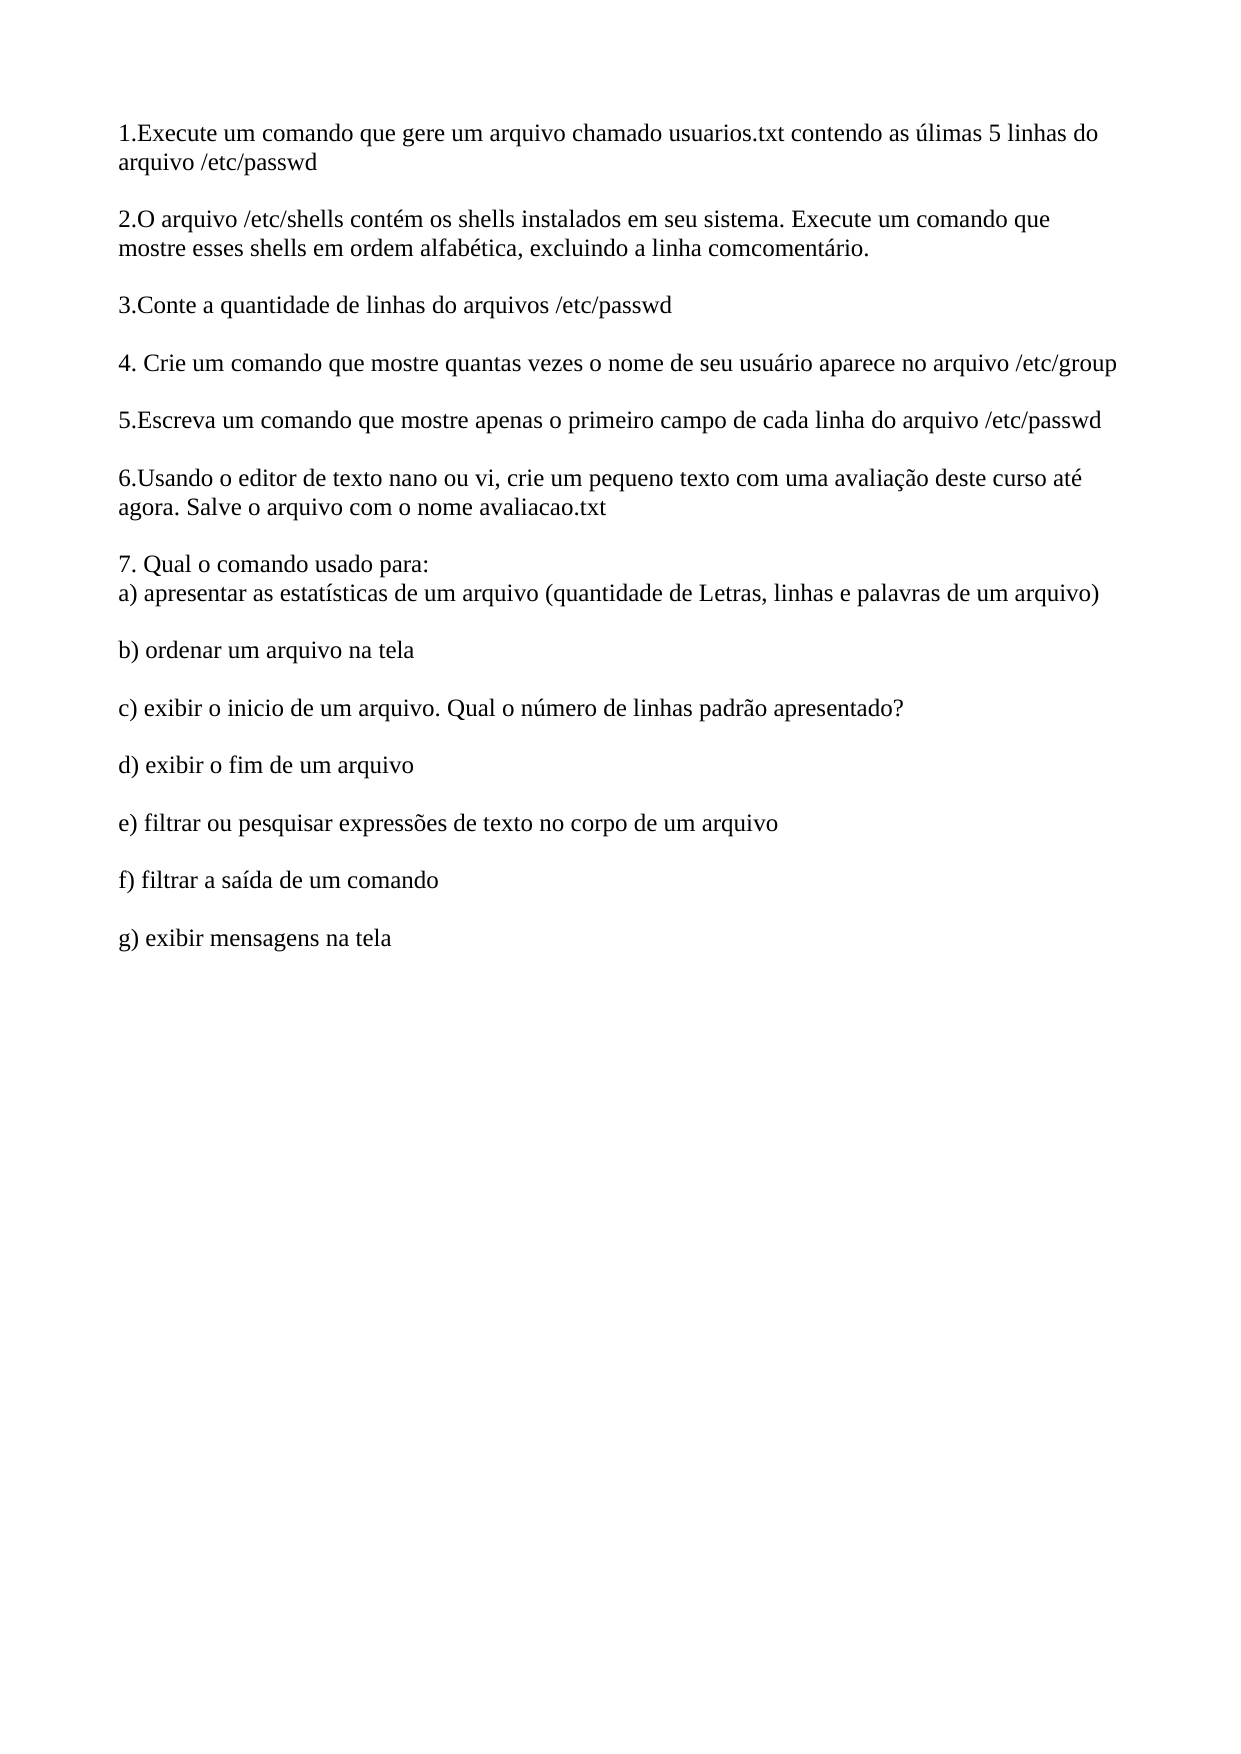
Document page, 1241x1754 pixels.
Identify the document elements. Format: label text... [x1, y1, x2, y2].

text 1.Execute um comando que gere um arquivo chamado usuarios.txt contendo as úlimas 5 linhas do arquivo /etc/passwd 2.O arquivo /etc/shells contém os shells instalados em seu sistema. Execute um comando que mostre esses shells em ordem alfabética, excluindo a linha comcomentário. 3.Conte a quantidade de linhas do arquivos /etc/passwd 4. Crie um comando que mostre quantas vezes o nome de seu usuário aparece no arquivo /etc/group 5.Escreva um comando que mostre apenas o primeiro campo de cada linha do arquivo /etc/passwd 6.Usando o editor de texto nano ou vi, crie um pequeno texto com uma avaliação deste curso até agora. Salve o arquivo com o nome avaliacao.txt [118, 118, 1122, 521]
text 7. Qual o comando usado para: a) apresentar as estatísticas de um arquivo (quantidade de Letras, linhas e palavras de um arquivo) b) ordenar um arquivo na tela c) exibir o inicio de um arquivo. Qual o número de linhas padrão apresentado? d) exibir o fim de um arquivo e) filtrar ou pesquisar expressões de texto no corpo de um arquivo f) filtrar a saída de um comando g) exibir mensagens na tela [118, 549, 1122, 952]
